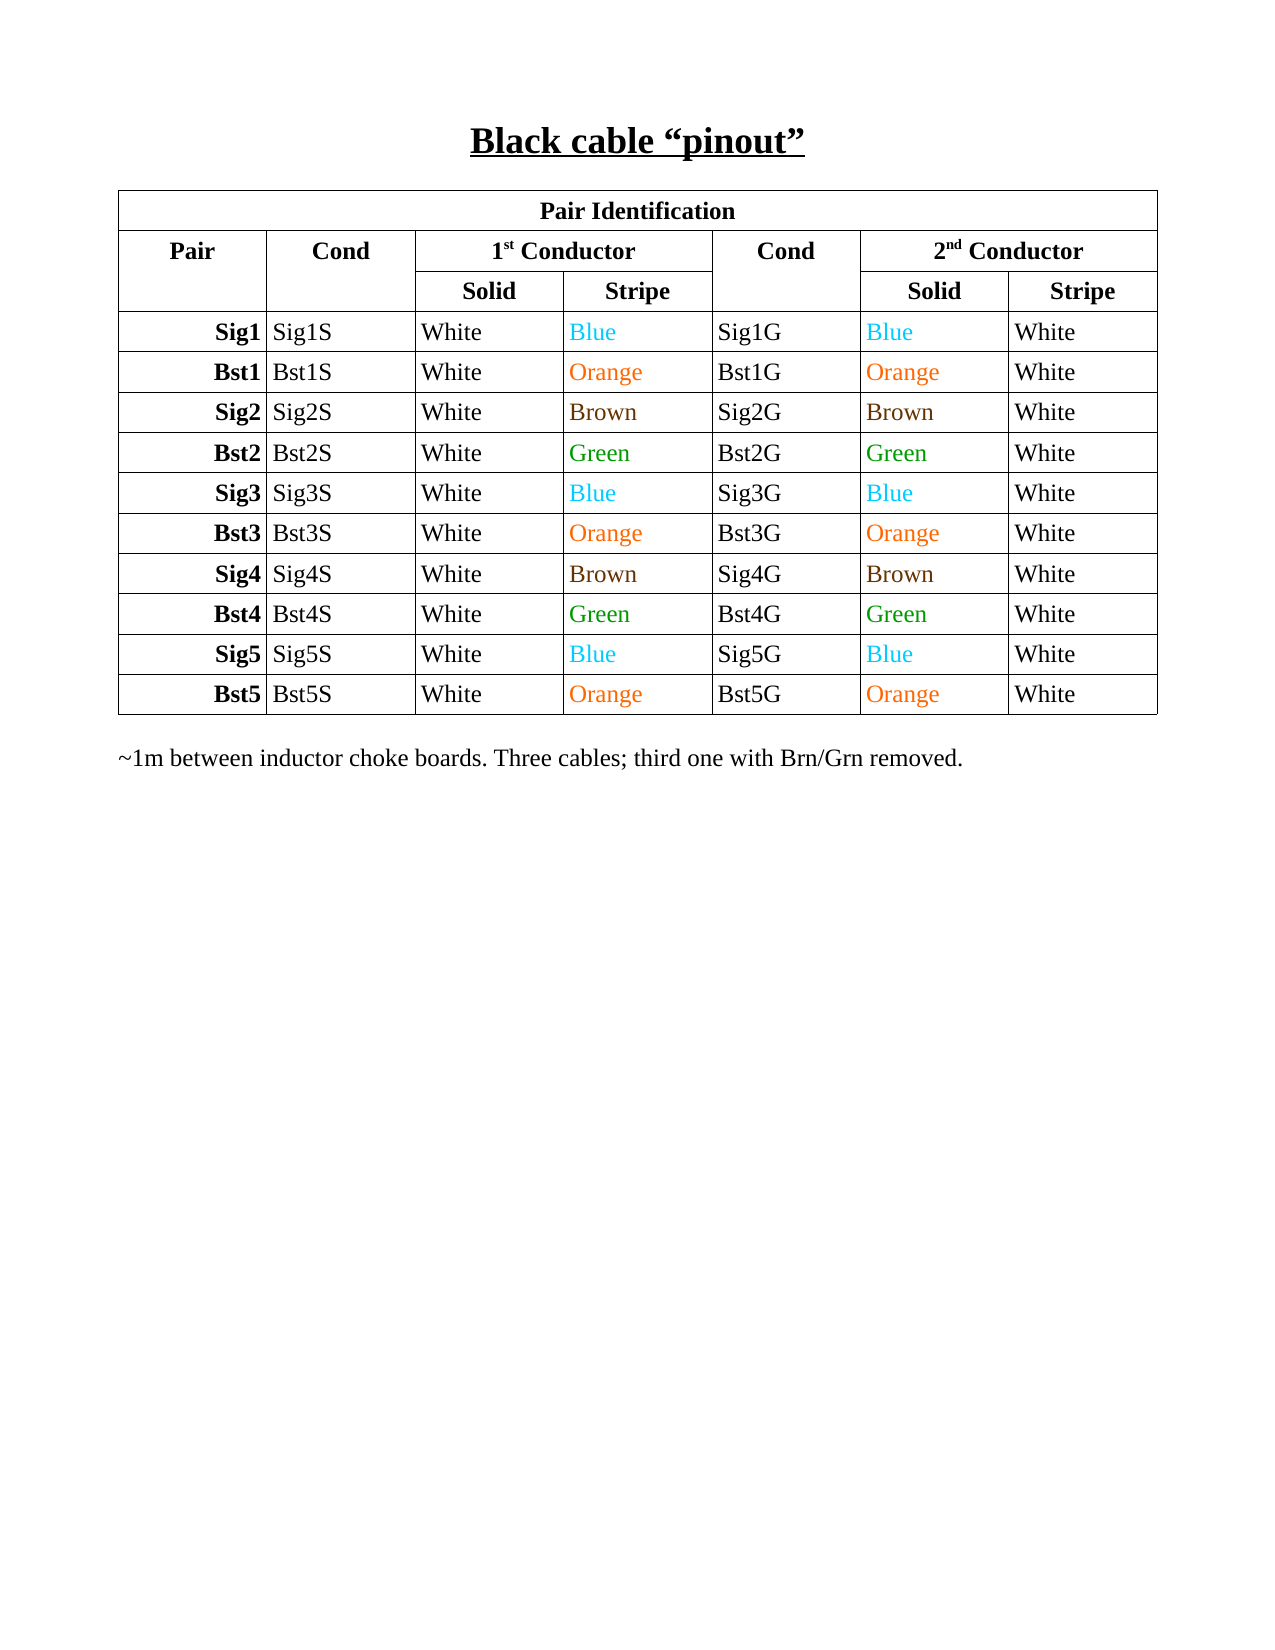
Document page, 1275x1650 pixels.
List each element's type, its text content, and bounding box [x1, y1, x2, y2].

table_cell White [416, 473, 563, 512]
table_cell Green [564, 433, 712, 472]
table_cell Bst2 [119, 433, 266, 472]
table_cell White [416, 352, 563, 392]
table_cell 2nd Conductor [861, 231, 1157, 271]
table_cell Bst4S [267, 594, 415, 633]
table_cell Bst5G [713, 675, 860, 714]
table_cell White [416, 312, 563, 351]
table_cell Blue [564, 473, 712, 512]
table_cell White [1009, 635, 1157, 674]
table_cell Stripe [564, 272, 712, 311]
table_cell Bst3 [119, 514, 266, 553]
table_cell Bst1G [713, 352, 860, 392]
table_cell Bst4 [119, 594, 266, 633]
table_cell Sig2G [713, 393, 860, 432]
table_cell Pair [119, 231, 266, 311]
table_cell Bst3S [267, 514, 415, 553]
table_cell Brown [564, 393, 712, 432]
table_cell White [1009, 554, 1157, 593]
table_cell Bst5 [119, 675, 266, 714]
table_cell Sig3G [713, 473, 860, 512]
table_cell Sig4S [267, 554, 415, 593]
table_cell White [416, 393, 563, 432]
table_cell Blue [861, 635, 1008, 674]
table_cell Cond [267, 231, 415, 311]
table_cell Sig5G [713, 635, 860, 674]
table_cell Stripe [1009, 272, 1157, 311]
table_cell Sig2 [119, 393, 266, 432]
table_cell Sig5S [267, 635, 415, 674]
table_cell Sig2S [267, 393, 415, 432]
table_cell White [1009, 433, 1157, 472]
table_cell Orange [861, 514, 1008, 553]
table_cell Sig5 [119, 635, 266, 674]
table_cell Sig3 [119, 473, 266, 512]
table_cell Blue [861, 473, 1008, 512]
table_cell White [416, 635, 563, 674]
table_cell White [1009, 473, 1157, 512]
table_cell White [416, 514, 563, 553]
table_cell White [1009, 312, 1157, 351]
table_cell White [416, 433, 563, 472]
table_cell Blue [564, 312, 712, 351]
table_cell White [1009, 352, 1157, 392]
table_cell Orange [861, 675, 1008, 714]
table_header Pair Identification [119, 191, 1157, 230]
table_cell White [1009, 393, 1157, 432]
table_cell Sig1S [267, 312, 415, 351]
table_cell Bst2G [713, 433, 860, 472]
table_cell Brown [861, 393, 1008, 432]
table_cell Bst2S [267, 433, 415, 472]
table_cell Brown [564, 554, 712, 593]
table_cell 1st Conductor [416, 231, 712, 271]
table_cell White [416, 554, 563, 593]
table_cell Orange [564, 514, 712, 553]
table_cell White [416, 594, 563, 633]
table_cell Green [564, 594, 712, 633]
table_cell Orange [564, 675, 712, 714]
table_cell Sig3S [267, 473, 415, 512]
table_cell Green [861, 433, 1008, 472]
table_cell Cond [713, 231, 860, 311]
table_cell Sig4G [713, 554, 860, 593]
table_cell White [1009, 675, 1157, 714]
text Black cable “pinout” [118, 118, 1157, 161]
table_cell Solid [861, 272, 1008, 311]
table_cell Bst3G [713, 514, 860, 553]
table_cell Solid [416, 272, 563, 311]
table_cell White [416, 675, 563, 714]
table_cell Green [861, 594, 1008, 633]
table_cell Bst1 [119, 352, 266, 392]
table_cell White [1009, 594, 1157, 633]
table_cell Sig4 [119, 554, 266, 593]
table_cell Bst5S [267, 675, 415, 714]
table_cell White [1009, 514, 1157, 553]
table_cell Sig1 [119, 312, 266, 351]
text ~1m between inductor choke boards. Three cables; third one with Brn/Grn removed. [118, 743, 1157, 772]
table_cell Blue [564, 635, 712, 674]
table_cell Brown [861, 554, 1008, 593]
table_cell Bst1S [267, 352, 415, 392]
table_cell Blue [861, 312, 1008, 351]
table_cell Sig1G [713, 312, 860, 351]
table_cell Orange [564, 352, 712, 392]
table_cell Bst4G [713, 594, 860, 633]
table_cell Orange [861, 352, 1008, 392]
